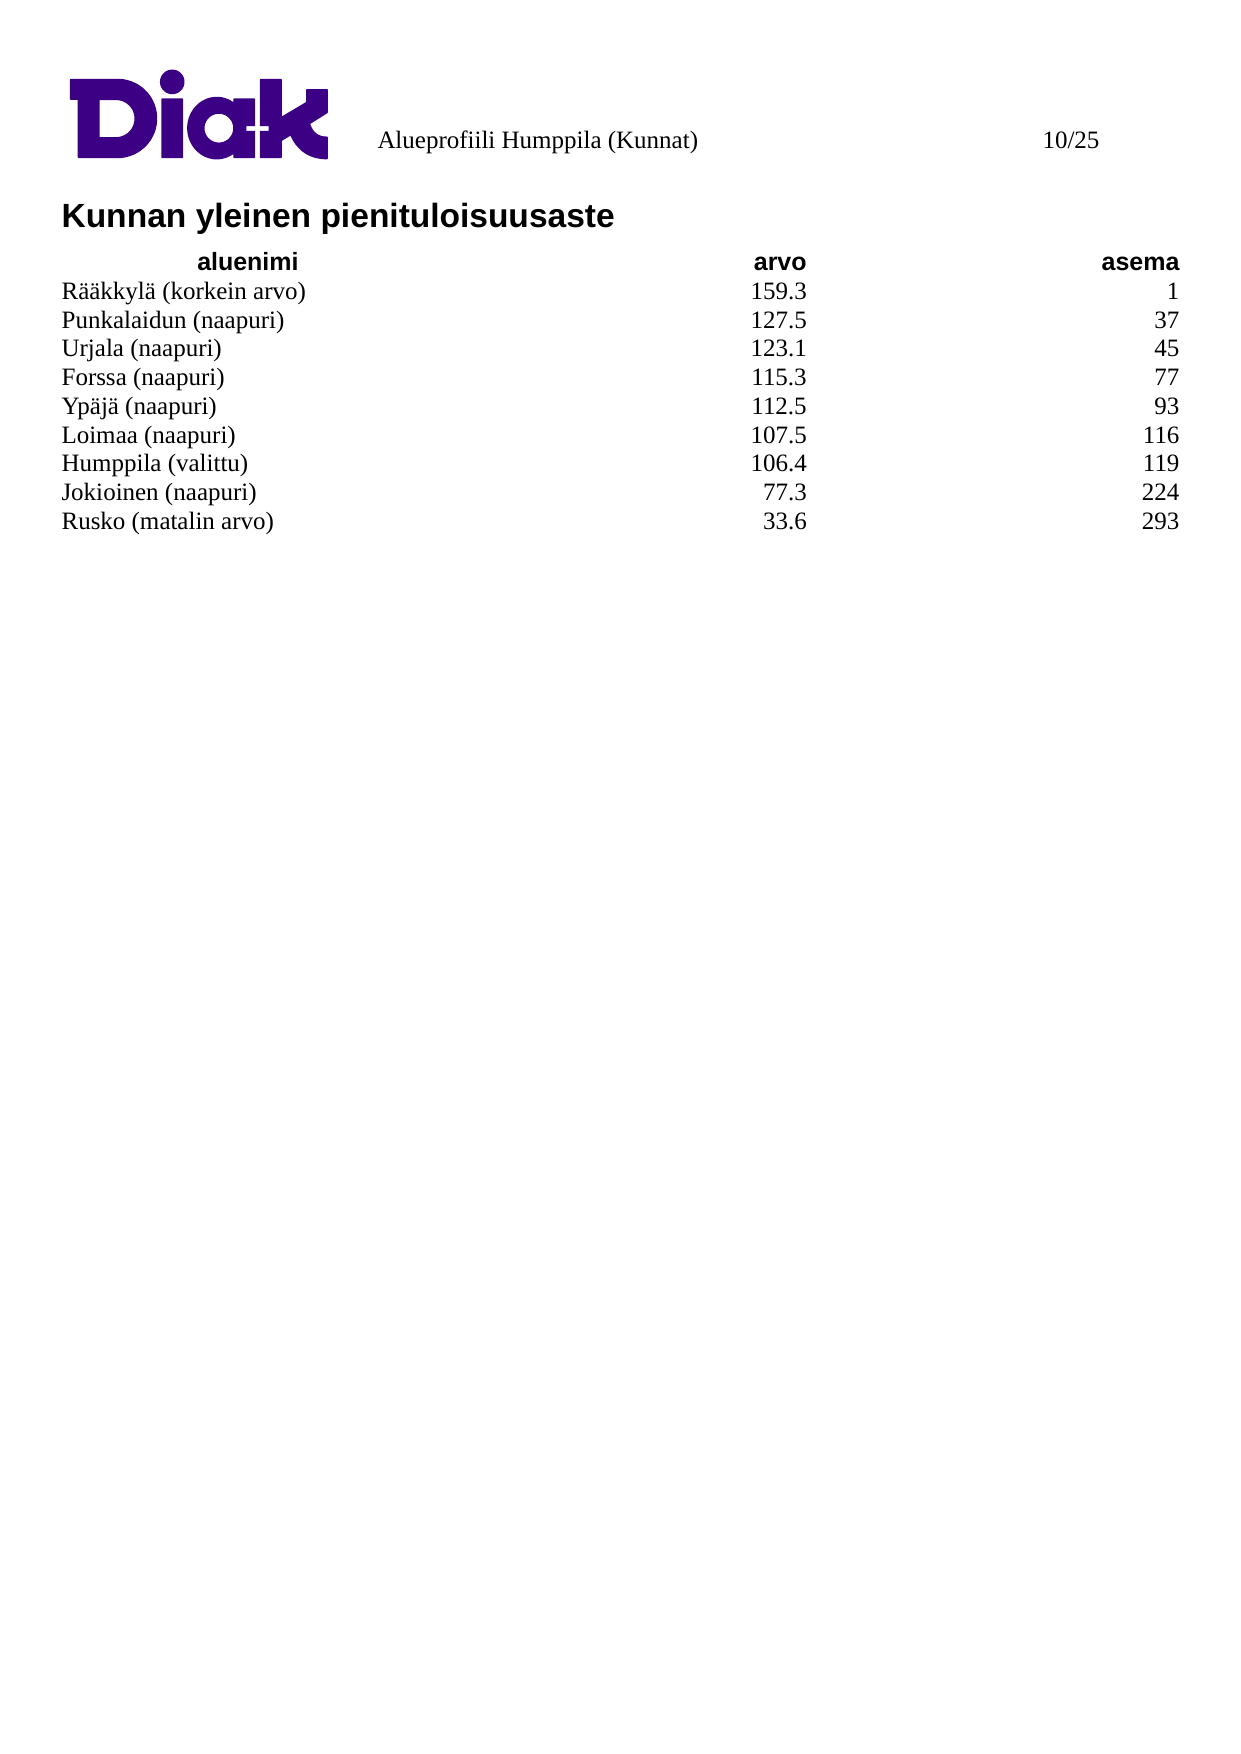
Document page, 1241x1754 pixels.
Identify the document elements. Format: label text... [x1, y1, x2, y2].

table_cell Ypäjä (naapuri) [61, 391, 434, 420]
table_cell Loimaa (naapuri) [61, 420, 434, 448]
table_cell Punkalaidun (naapuri) [61, 305, 434, 333]
table_cell 123.1 [434, 334, 806, 362]
table_cell 116 [806, 420, 1179, 448]
table_header aluenimi [61, 247, 434, 276]
table_cell Jokioinen (naapuri) [61, 477, 434, 506]
table_cell 224 [806, 477, 1179, 506]
table_cell 107.5 [434, 420, 806, 448]
table_cell 119 [806, 449, 1179, 477]
table_cell 77 [806, 362, 1179, 391]
table_cell 127.5 [434, 305, 806, 333]
table_cell 115.3 [434, 362, 806, 391]
table_cell 33.6 [434, 506, 806, 535]
table_cell 1 [806, 276, 1179, 305]
table_cell 37 [806, 305, 1179, 333]
table_cell 293 [806, 506, 1179, 535]
table_cell Humppila (valittu) [61, 449, 434, 477]
table_cell Rusko (matalin arvo) [61, 506, 434, 535]
table_cell 45 [806, 334, 1179, 362]
table_cell 77.3 [434, 477, 806, 506]
table_cell 159.3 [434, 276, 806, 305]
table_cell Urjala (naapuri) [61, 334, 434, 362]
table_header arvo [434, 247, 806, 276]
subtitle Kunnan yleinen pienituloisuusaste [61, 196, 1179, 235]
table_header asema [806, 247, 1179, 276]
table_cell Forssa (naapuri) [61, 362, 434, 391]
table_cell Rääkkylä (korkein arvo) [61, 276, 434, 305]
table_cell 93 [806, 391, 1179, 420]
table_cell 112.5 [434, 391, 806, 420]
table_cell 106.4 [434, 449, 806, 477]
